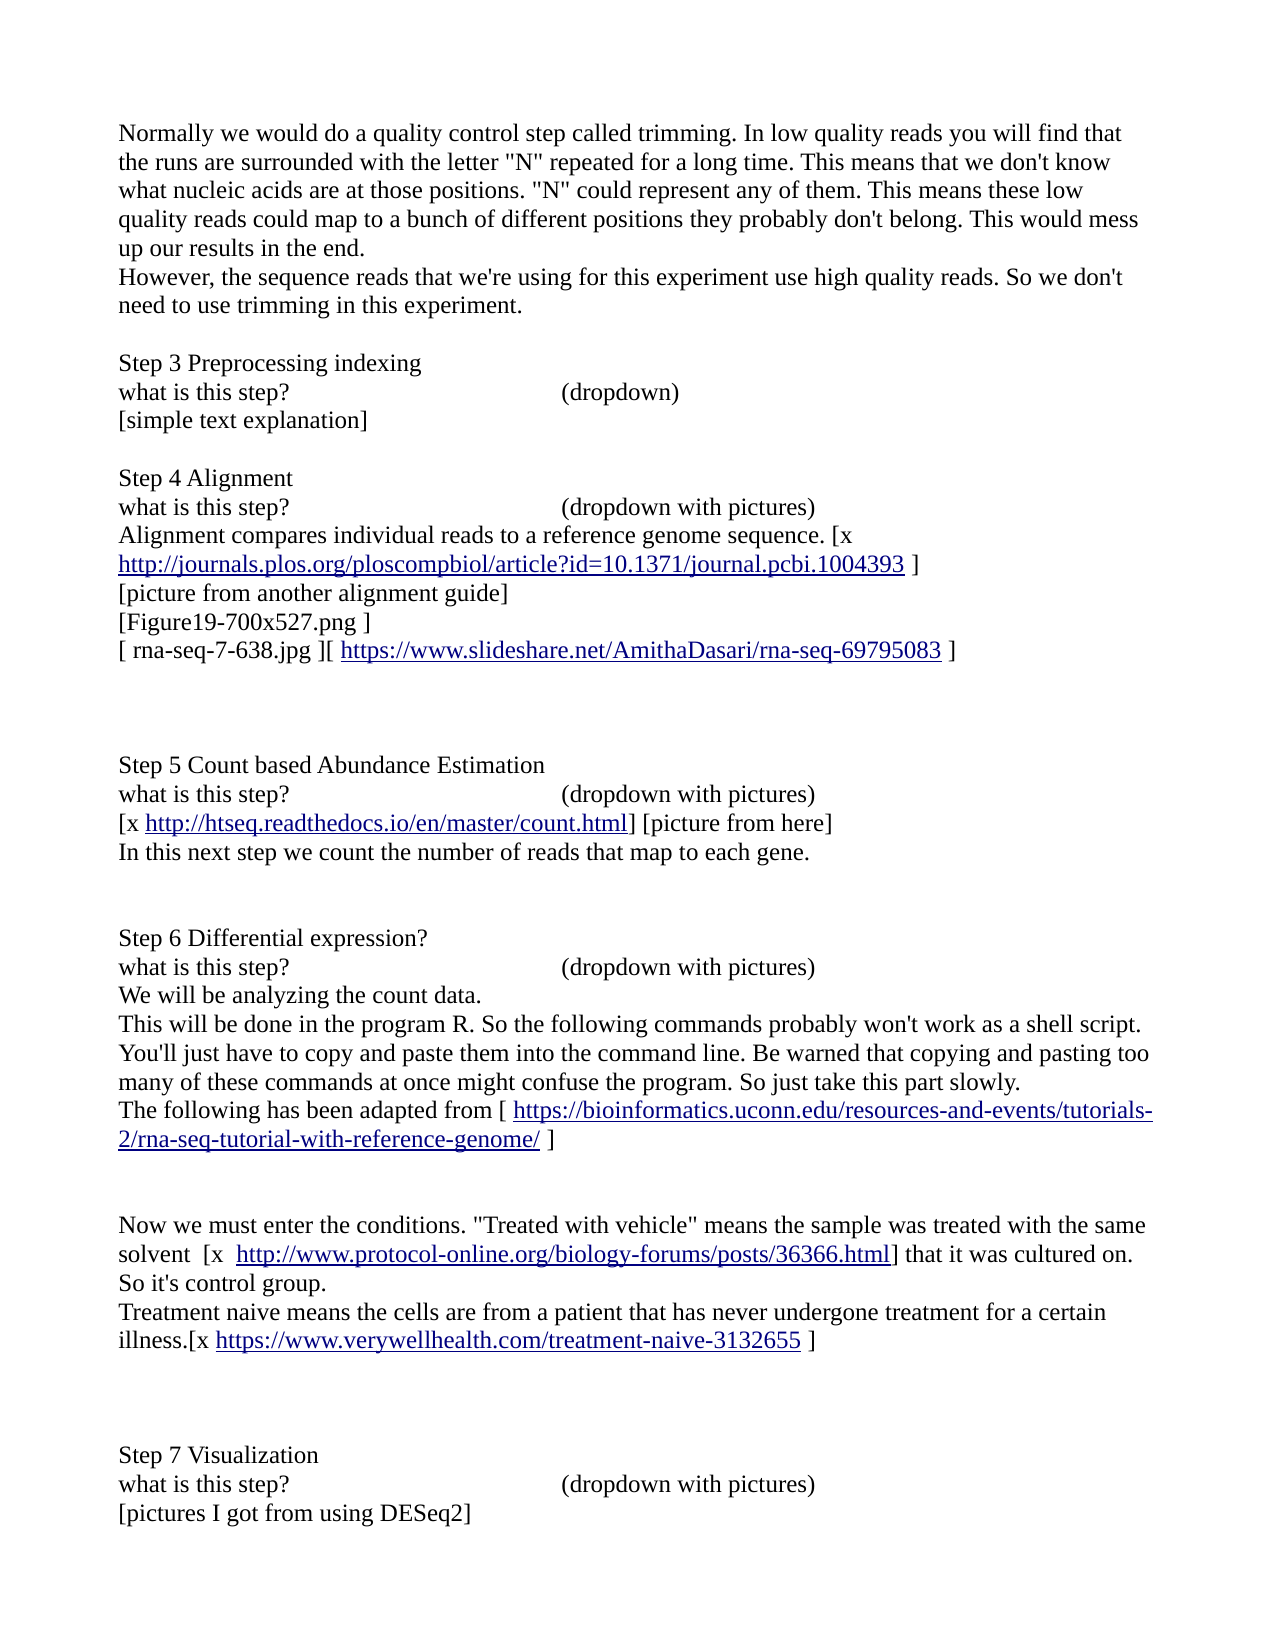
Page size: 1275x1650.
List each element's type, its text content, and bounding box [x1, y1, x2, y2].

text This will be done in the program R. So the following commands probably won't work as a shell script. You'll just have to copy and paste them into the command line. Be warned that copying and pasting too many of these commands at once might confuse the program. So just take this part slowly. [118, 1009, 1157, 1096]
text In this next step we count the number of reads that map to each gene. [118, 837, 1157, 866]
text what is this step? (dropdown) [118, 377, 1157, 406]
text Step 5 Count based Abundance Estimation [118, 751, 1157, 779]
text [Figure19-700x527.png ] [118, 607, 1157, 636]
text Alignment compares individual reads to a reference genome sequence. [x http://journals.plos.org/ploscompbiol/article?id=10.1371/journal.pcbi.1004393 ] [118, 521, 1157, 578]
text Step 6 Differential expression? [118, 923, 1157, 952]
text However, the sequence reads that we're using for this experiment use high quality reads. So we don't need to use trimming in this experiment. [118, 262, 1157, 319]
text Now we must enter the conditions. "Treated with vehicle" means the sample was treated with the same solvent [x http://www.protocol-online.org/biology-forums/posts/36366.html] that it was cultured on. So it's control group. [118, 1211, 1157, 1297]
text [picture from another alignment guide] [118, 578, 1157, 607]
text what is this step? (dropdown with pictures) [118, 1469, 1157, 1498]
text what is this step? (dropdown with pictures) [118, 952, 1157, 981]
text Treatment naive means the cells are from a patient that has never undergone treatment for a certain illness.[x https://www.verywellhealth.com/treatment-naive-3132655 ] [118, 1297, 1157, 1354]
text Step 4 Alignment [118, 463, 1157, 492]
text [pictures I got from using DESeq2] [118, 1498, 1157, 1527]
text what is this step? (dropdown with pictures) [118, 492, 1157, 521]
text [ rna-seq-7-638.jpg ][ https://www.slideshare.net/AmithaDasari/rna-seq-69795083 ] [118, 636, 1157, 664]
text Step 7 Visualization [118, 1441, 1157, 1469]
text [simple text explanation] [118, 406, 1157, 434]
text Step 3 Preprocessing indexing [118, 348, 1157, 377]
text We will be analyzing the count data. [118, 981, 1157, 1009]
text [x http://htseq.readthedocs.io/en/master/count.html] [picture from here] [118, 808, 1157, 837]
text The following has been adapted from [ https://bioinformatics.uconn.edu/resources-and-events/tutorials-2/rna-seq-tutorial-with-reference-genome/ ] [118, 1096, 1157, 1153]
text what is this step? (dropdown with pictures) [118, 779, 1157, 808]
text Normally we would do a quality control step called trimming. In low quality reads you will find that the runs are surrounded with the letter "N" repeated for a long time. This means that we don't know what nucleic acids are at those positions. "N" could represent any of them. This means these low quality reads could map to a bunch of different positions they probably don't belong. This would mess up our results in the end. [118, 118, 1157, 262]
